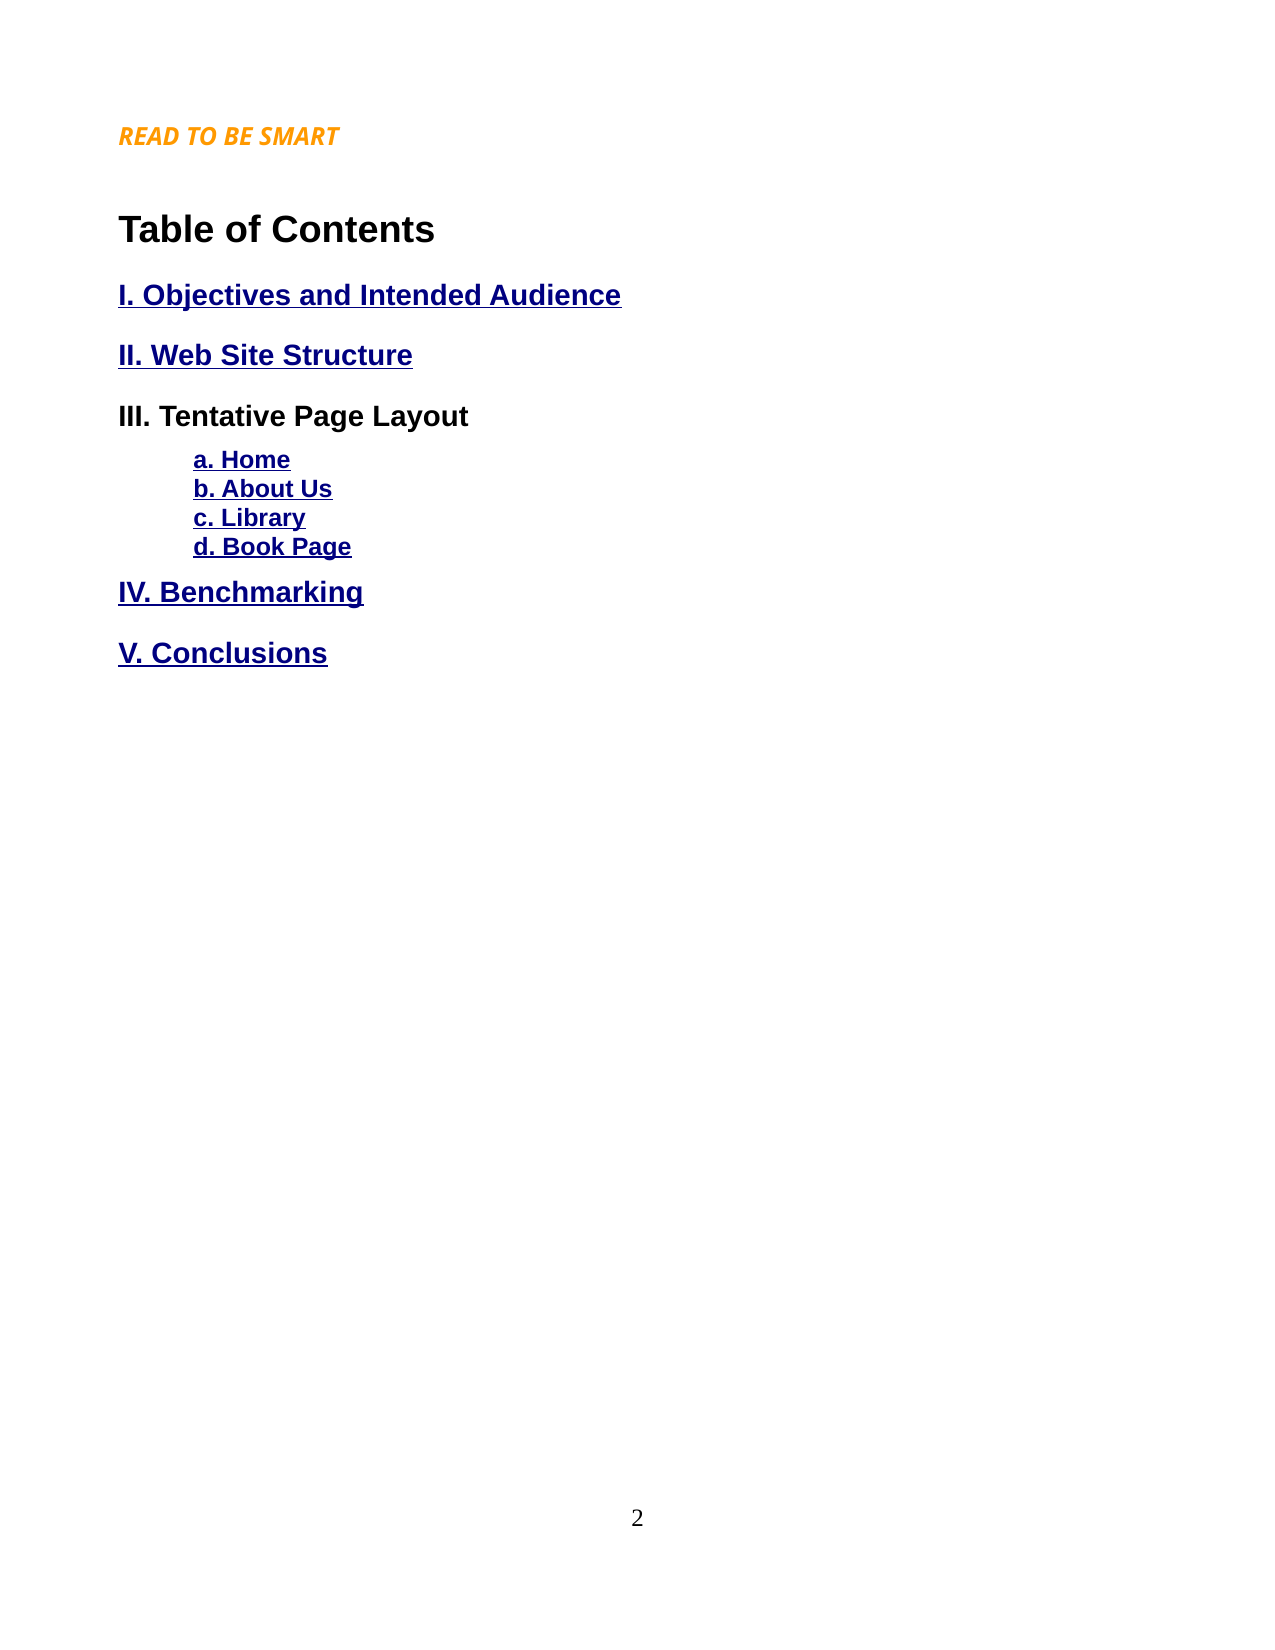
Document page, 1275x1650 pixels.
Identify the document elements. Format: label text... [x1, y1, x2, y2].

subtitle II. Web Site Structure [118, 338, 1157, 372]
subtitle Table of Contents [118, 207, 1157, 250]
subtitle b. About Us [193, 474, 1157, 503]
subtitle IV. Benchmarking [118, 575, 1157, 609]
subtitle I. Objectives and Intended Audience [118, 277, 1157, 311]
subtitle d. Book Page [193, 532, 1157, 560]
subtitle V. Conclusions [118, 636, 1157, 669]
subtitle III. Tentative Page Layout [118, 399, 1157, 433]
subtitle c. Library [193, 503, 1157, 532]
subtitle a. Home [193, 445, 1157, 474]
